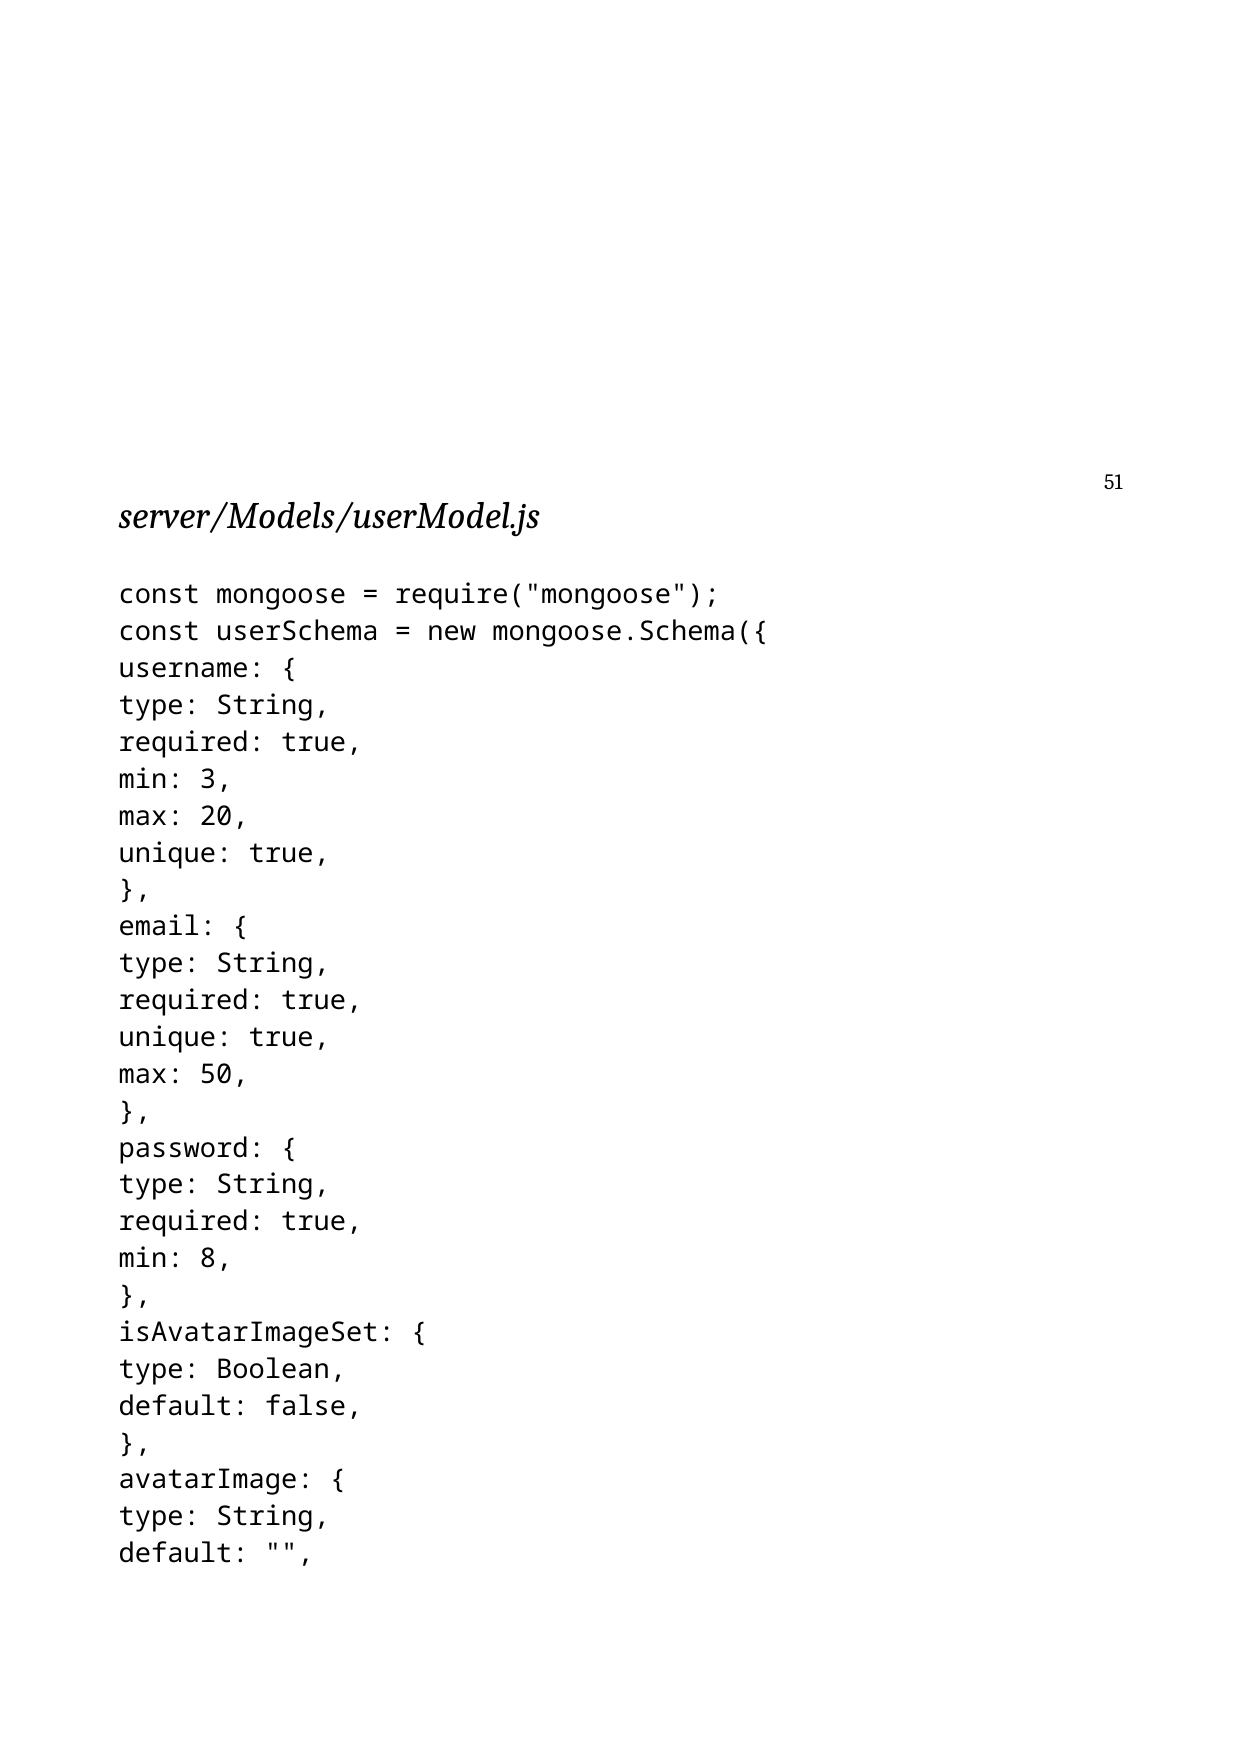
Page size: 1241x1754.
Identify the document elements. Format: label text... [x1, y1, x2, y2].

text isAvatarImageSet: { [118, 1312, 1122, 1349]
text username: { [118, 649, 1122, 686]
text 51 [118, 470, 1122, 495]
text required: true, [118, 981, 1122, 1017]
text min: 3, [118, 759, 1122, 796]
text email: { [118, 907, 1122, 944]
text type: String, [118, 1497, 1122, 1534]
text }, [118, 870, 1122, 907]
text min: 8, [118, 1239, 1122, 1276]
text required: true, [118, 722, 1122, 759]
text const mongoose = require("mongoose"); [118, 575, 1122, 612]
text server/Models/userModel.js [118, 495, 1122, 538]
text max: 50, [118, 1054, 1122, 1091]
text default: false, [118, 1386, 1122, 1423]
text type: String, [118, 686, 1122, 722]
text default: "", [118, 1534, 1122, 1571]
text unique: true, [118, 833, 1122, 870]
text avatarImage: { [118, 1460, 1122, 1497]
text unique: true, [118, 1017, 1122, 1054]
text }, [118, 1423, 1122, 1460]
text const userSchema = new mongoose.Schema({ [118, 612, 1122, 649]
text type: Boolean, [118, 1349, 1122, 1386]
text required: true, [118, 1202, 1122, 1239]
text }, [118, 1091, 1122, 1128]
text max: 20, [118, 796, 1122, 833]
text password: { [118, 1128, 1122, 1165]
text type: String, [118, 1165, 1122, 1202]
text type: String, [118, 944, 1122, 981]
text }, [118, 1276, 1122, 1312]
